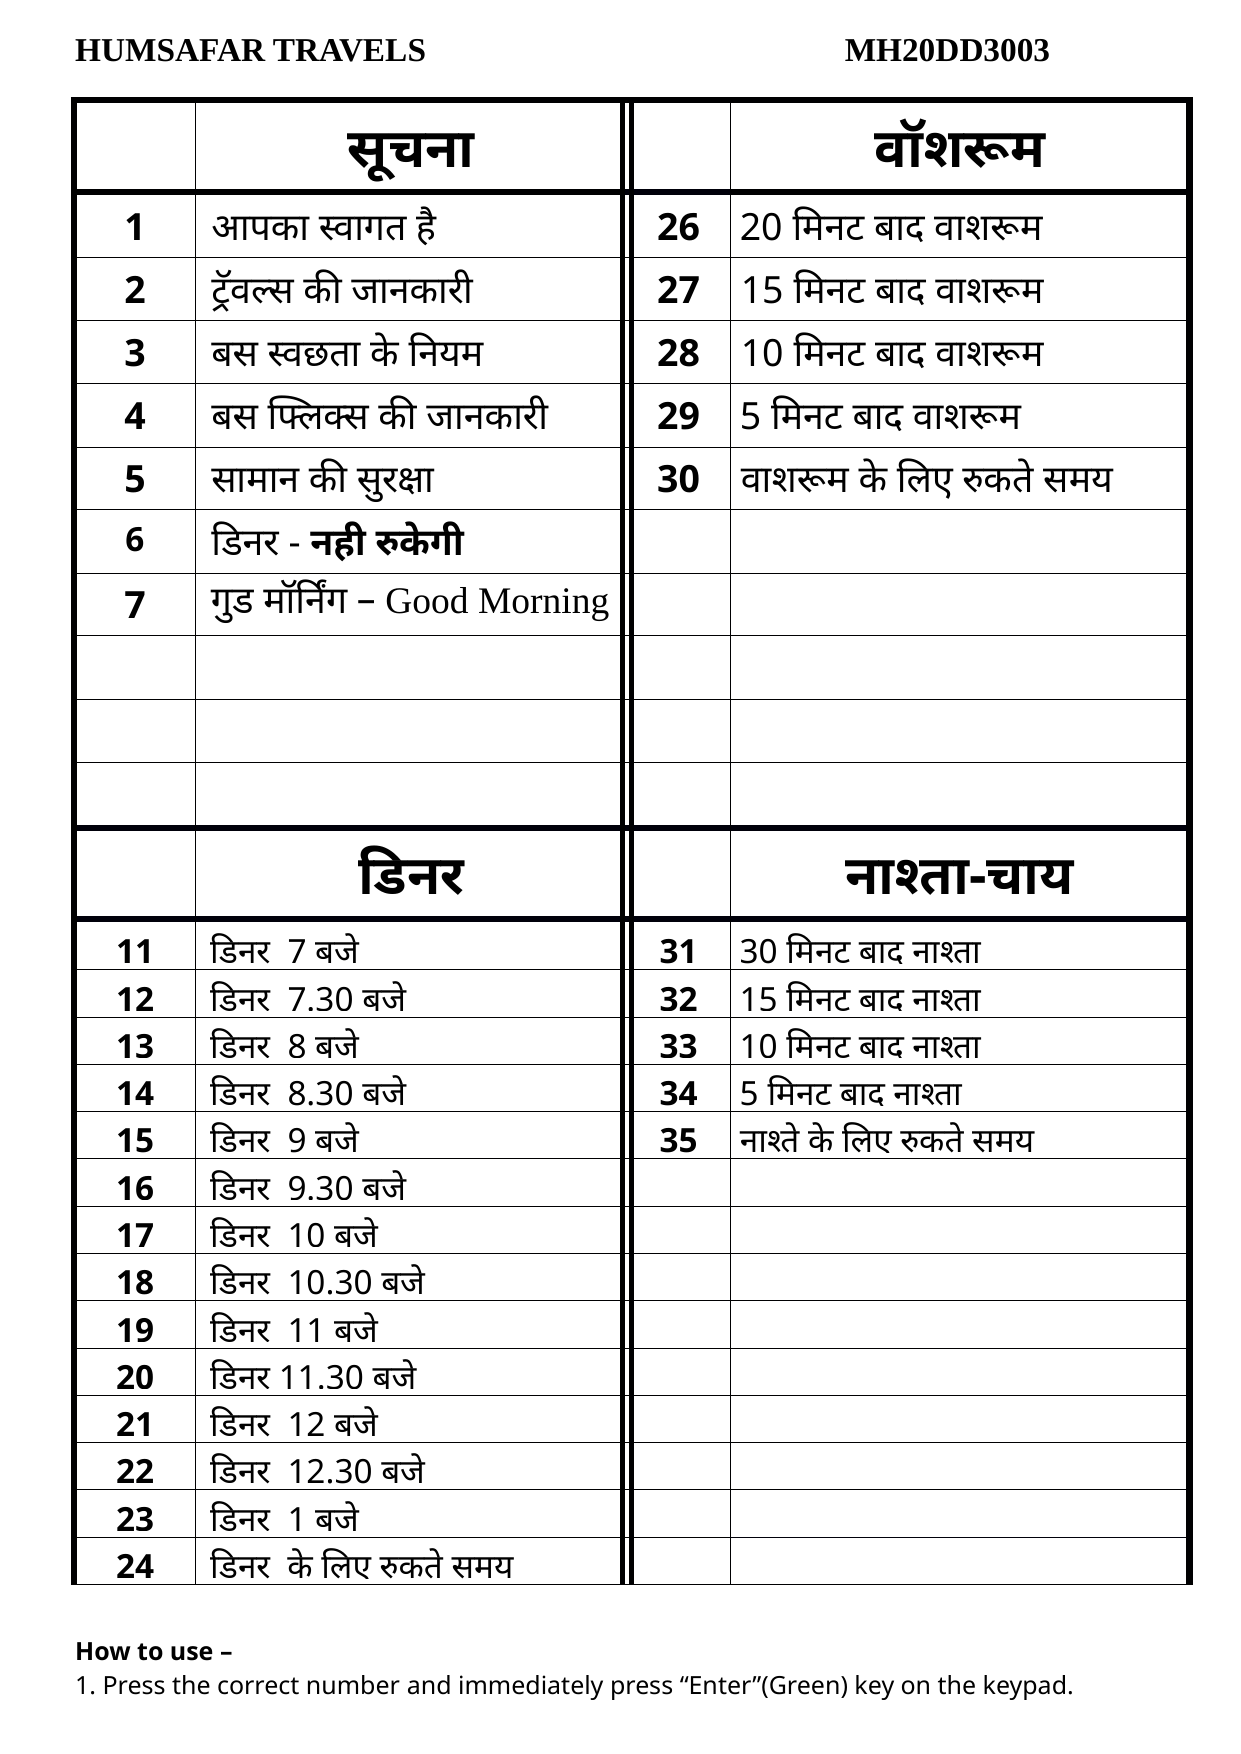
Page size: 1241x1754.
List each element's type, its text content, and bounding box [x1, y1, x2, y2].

table_cell [634, 1254, 730, 1300]
table_cell [731, 574, 1186, 635]
table_cell 5 [77, 448, 195, 509]
table_cell डिनर 12 बजे [196, 1396, 620, 1442]
table_cell [634, 1159, 730, 1206]
table_cell 10 मिनट बाद नाश्ता [731, 1018, 1186, 1064]
table_cell डिनर 10 बजे [196, 1207, 620, 1253]
table_cell नाश्ते के लिए रुकते समय [731, 1112, 1186, 1158]
table_cell 6 [77, 510, 195, 572]
table_cell [634, 1301, 730, 1347]
table_cell डिनर 10.30 बजे [196, 1254, 620, 1300]
table_cell [731, 1490, 1186, 1537]
table_cell 2 [77, 258, 195, 320]
table_cell 21 [77, 1396, 195, 1442]
table_cell [731, 1301, 1186, 1347]
table_cell डिनर [196, 831, 620, 916]
table_cell डिनर 7.30 बजे [196, 970, 620, 1016]
table_cell [634, 1349, 730, 1395]
text 1. Press the correct number and immediately press “Enter”(Green) key on the keypad. [75, 1667, 1165, 1702]
table_cell [634, 1207, 730, 1253]
table_cell 17 [77, 1207, 195, 1253]
table_cell डिनर 12.30 बजे [196, 1443, 620, 1489]
table_cell डिनर 8 बजे [196, 1018, 620, 1064]
table_cell [196, 700, 620, 761]
table_cell ट्रॅवल्स की जानकारी [196, 258, 620, 320]
table_cell [731, 1443, 1186, 1489]
table_cell [634, 700, 730, 761]
table_cell डिनर 11 बजे [196, 1301, 620, 1347]
table_cell डिनर 9.30 बजे [196, 1159, 620, 1206]
table_cell [634, 1490, 730, 1537]
table_cell डिनर 1 बजे [196, 1490, 620, 1537]
table_cell [731, 700, 1186, 761]
table_cell [731, 510, 1186, 572]
table_cell 33 [634, 1018, 730, 1064]
table_cell 4 [77, 384, 195, 446]
table_cell 20 मिनट बाद वाशरूम [731, 195, 1186, 257]
table_cell 29 [634, 384, 730, 446]
text How to use – [75, 1633, 1165, 1667]
table_cell सामान की सुरक्षा [196, 448, 620, 509]
table_cell 15 मिनट बाद वाशरूम [731, 258, 1186, 320]
table_cell [634, 636, 730, 698]
table_cell डिनर 7 बजे [196, 922, 620, 969]
table_header [634, 103, 730, 188]
table_cell 1 [77, 195, 195, 257]
table_cell 26 [634, 195, 730, 257]
table_cell 23 [77, 1490, 195, 1537]
table_cell [634, 1538, 730, 1584]
table_cell 34 [634, 1065, 730, 1111]
table_cell वाशरूम के लिए रुकते समय [731, 448, 1186, 509]
table_cell बस स्वछता के नियम [196, 321, 620, 383]
table_cell 24 [77, 1538, 195, 1584]
table_cell [634, 831, 730, 916]
table_cell 35 [634, 1112, 730, 1158]
table_cell 18 [77, 1254, 195, 1300]
table_cell 3 [77, 321, 195, 383]
table_cell 15 [77, 1112, 195, 1158]
table_cell [731, 1254, 1186, 1300]
table_header [77, 103, 195, 188]
table_cell [634, 574, 730, 635]
table_cell 30 [634, 448, 730, 509]
table_cell बस फ्लिक्स की जानकारी [196, 384, 620, 446]
table_cell [731, 1207, 1186, 1253]
table_cell 13 [77, 1018, 195, 1064]
table_cell गुड मॉर्निंग – Good Morning [196, 574, 620, 635]
table_cell 15 मिनट बाद नाश्ता [731, 970, 1186, 1016]
table_cell 27 [634, 258, 730, 320]
table_cell [77, 831, 195, 916]
table_cell [731, 763, 1186, 824]
table_cell 7 [77, 574, 195, 635]
table_cell 11 [77, 922, 195, 969]
table_cell [731, 1538, 1186, 1584]
table_cell 28 [634, 321, 730, 383]
table_cell 5 मिनट बाद वाशरूम [731, 384, 1186, 446]
table_cell [77, 636, 195, 698]
table_cell 10 मिनट बाद वाशरूम [731, 321, 1186, 383]
table_cell आपका स्वागत है [196, 195, 620, 257]
table_cell [196, 636, 620, 698]
table_cell 12 [77, 970, 195, 1016]
table_cell [634, 1396, 730, 1442]
table_cell नाश्ता-चाय [731, 831, 1186, 916]
table_cell [634, 510, 730, 572]
table_cell [731, 1349, 1186, 1395]
table_cell [634, 763, 730, 824]
table_cell 22 [77, 1443, 195, 1489]
table_header वॉशरूम [731, 103, 1186, 188]
table_cell [731, 1396, 1186, 1442]
table_cell [196, 763, 620, 824]
table_cell 19 [77, 1301, 195, 1347]
table_header सूचना [196, 103, 620, 188]
table_cell [77, 700, 195, 761]
table_cell डिनर - नही रुकेगी [196, 510, 620, 572]
table_cell 30 मिनट बाद नाश्ता [731, 922, 1186, 969]
table_cell 16 [77, 1159, 195, 1206]
table_cell [731, 1159, 1186, 1206]
table_cell 14 [77, 1065, 195, 1111]
table_cell [731, 636, 1186, 698]
table_cell 5 मिनट बाद नाश्ता [731, 1065, 1186, 1111]
table_cell [77, 763, 195, 824]
table_cell 31 [634, 922, 730, 969]
table_cell 32 [634, 970, 730, 1016]
table_cell 20 [77, 1349, 195, 1395]
table_cell डिनर 11.30 बजे [196, 1349, 620, 1395]
table_cell डिनर के लिए रुकते समय [196, 1538, 620, 1584]
table_cell डिनर 8.30 बजे [196, 1065, 620, 1111]
table_cell [634, 1443, 730, 1489]
table_cell डिनर 9 बजे [196, 1112, 620, 1158]
